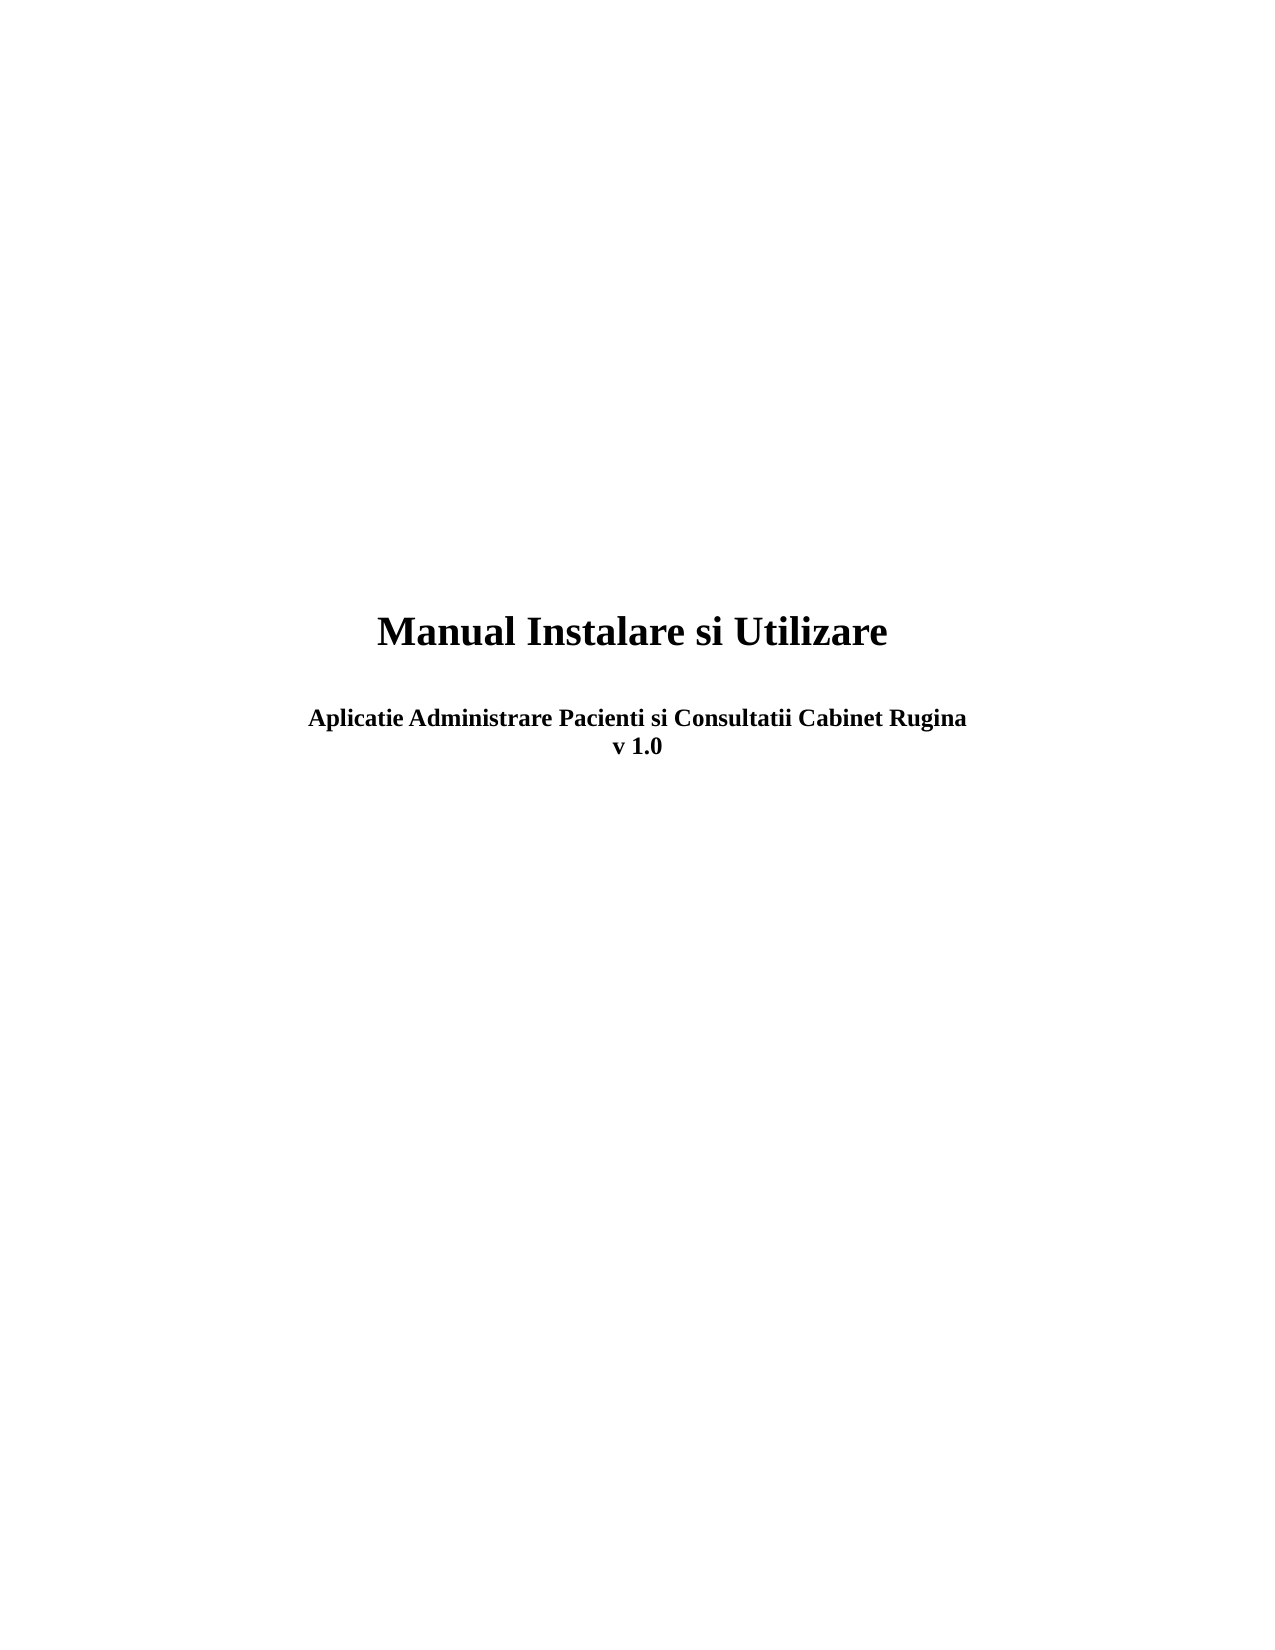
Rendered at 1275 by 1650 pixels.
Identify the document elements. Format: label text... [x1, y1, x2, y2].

text Manual Instalare si Utilizare [118, 607, 1157, 655]
text Aplicatie Administrare Pacienti si Consultatii Cabinet Rugina [118, 703, 1157, 731]
text v 1.0 [118, 731, 1157, 760]
